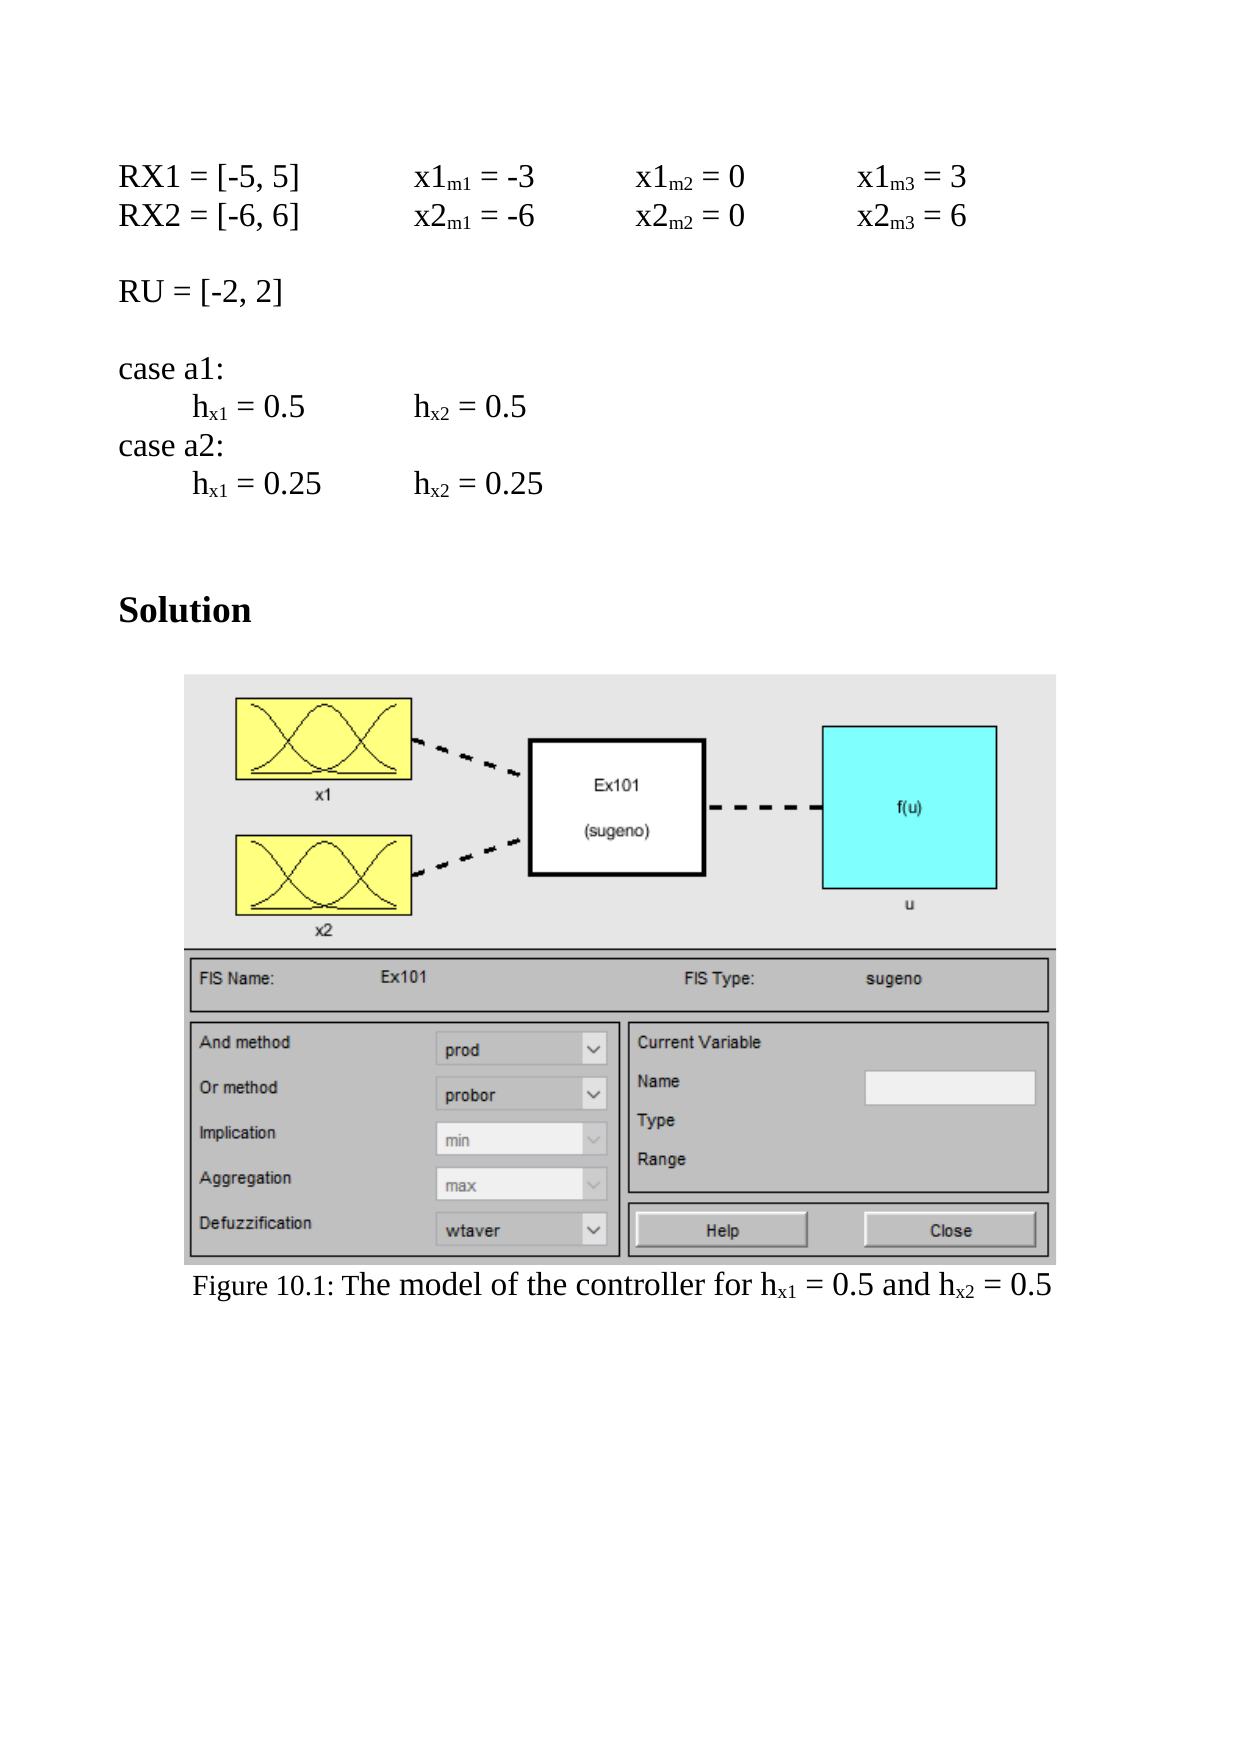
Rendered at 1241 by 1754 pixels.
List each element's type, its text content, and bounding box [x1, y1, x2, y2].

text RU = [-2, 2] [118, 271, 1122, 310]
text hx1 = 0.5 hx2 = 0.5 [118, 386, 1122, 425]
text RX2 = [-6, 6] x2m1 = -6 x2m2 = 0 x2m3 = 6 [118, 195, 1122, 233]
text case a1: [118, 348, 1122, 386]
text Solution [118, 588, 1122, 631]
text case a2: [118, 425, 1122, 463]
text RX1 = [-5, 5] x1m1 = -3 x1m2 = 0 x1m3 = 3 [118, 156, 1122, 195]
picture [184, 673, 1057, 1265]
text hx1 = 0.25 hx2 = 0.25 [118, 463, 1122, 501]
text Figure 10.1: The model of the controller for hx1 = 0.5 and hx2 = 0.5 [118, 674, 1122, 1303]
